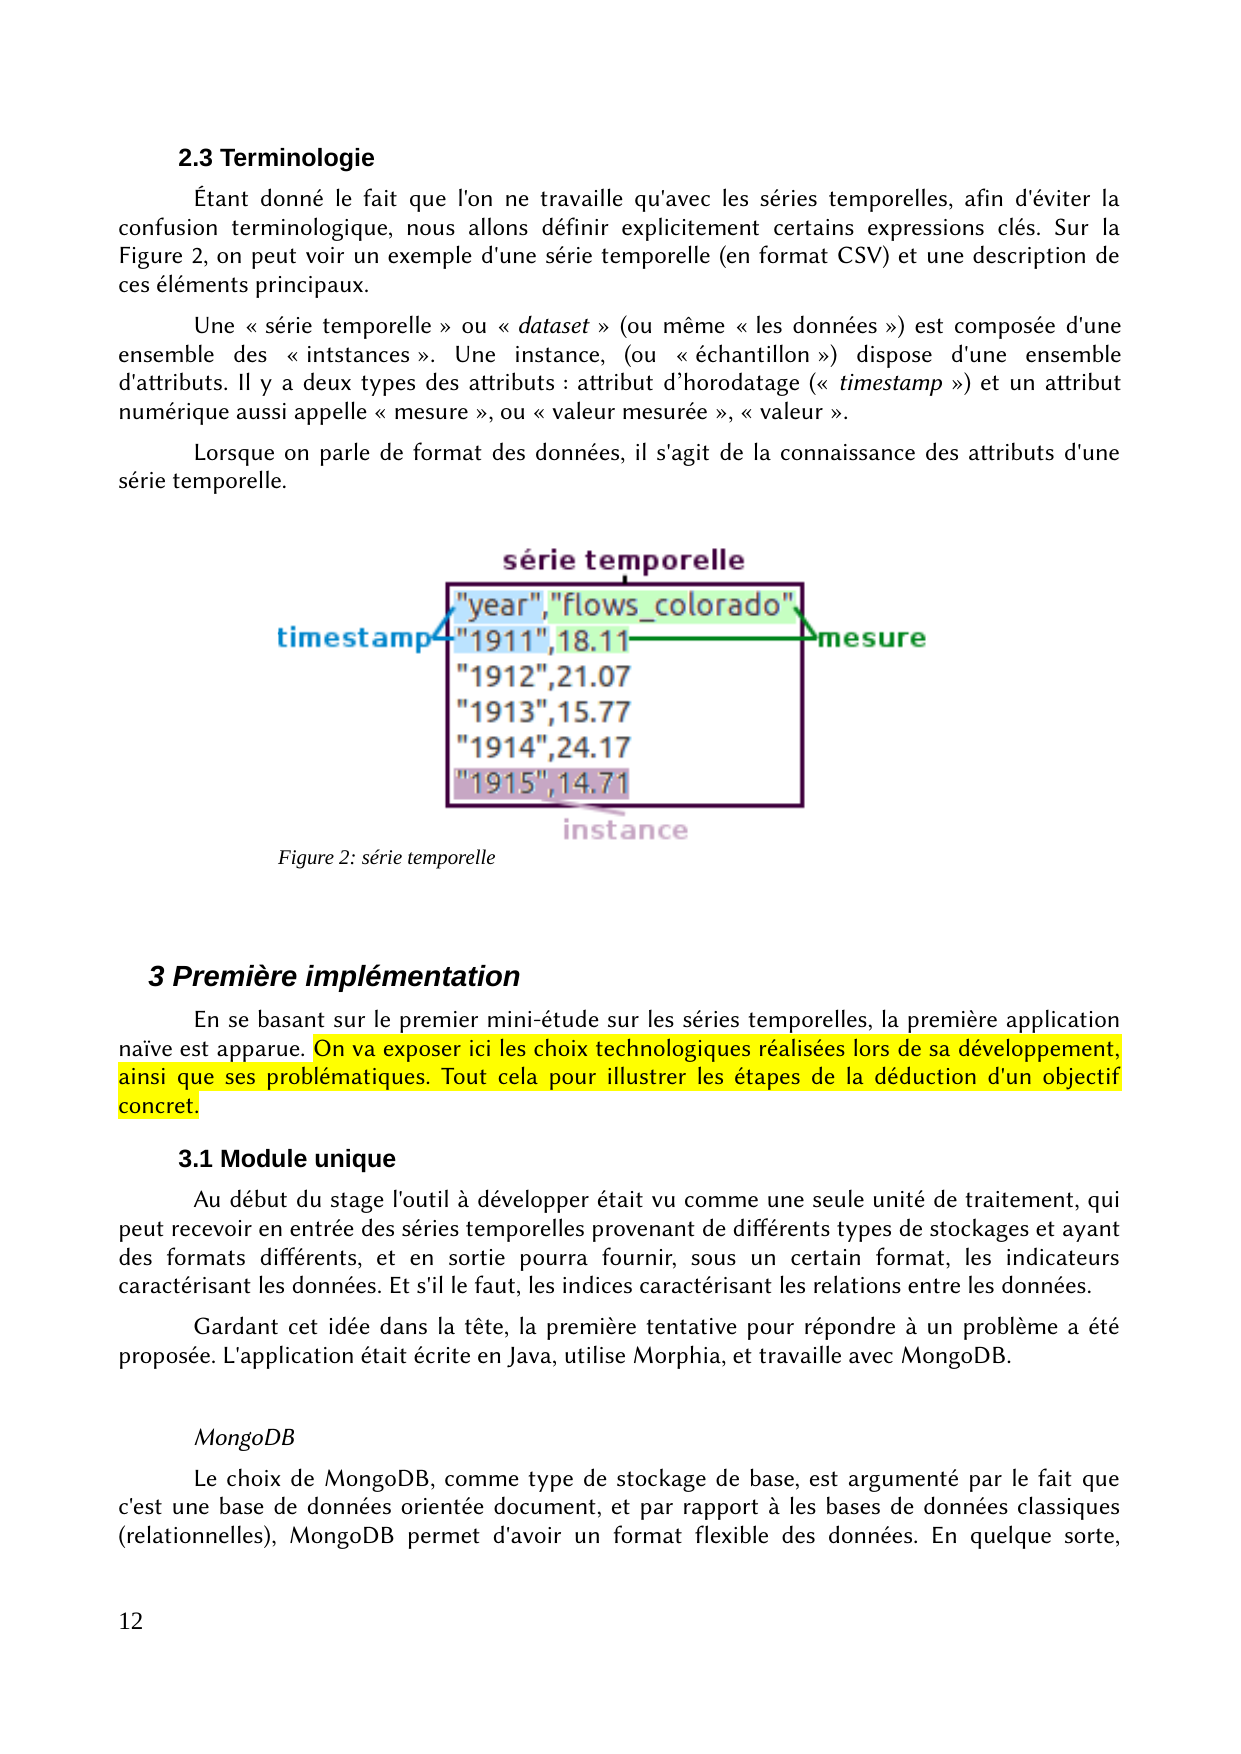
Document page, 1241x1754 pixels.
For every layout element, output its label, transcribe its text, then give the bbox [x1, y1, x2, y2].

text Gardant cet idée dans la tête, la première tentative pour répondre à un problème a été proposée. L'application était écrite en Java, utilise Morphia, et travaille avec MongoDB. [118, 1312, 1122, 1369]
text Étant donné le fait que l'on ne travaille qu'avec les séries temporelles, afin d'éviter la confusion terminologique, nous allons définir explicitement certains expressions clés. Sur la Figure 2, on peut voir un exemple d'une série temporelle (en format CSV) et une description de ces éléments principaux. [118, 184, 1122, 298]
subtitle Module unique [118, 1144, 1122, 1173]
text En se basant sur le premier mini-étude sur les séries temporelles, la première application naïve est apparue. On va exposer ici les choix technologiques réalisées lors de sa développement, ainsi que ses problématiques. Tout cela pour illustrer les étapes de la déduction d'un objectif concret. [118, 1005, 1122, 1119]
text MongoDB [118, 1423, 1122, 1451]
picture [277, 545, 928, 846]
text Lorsque on parle de format des données, il s'agit de la connaissance des attributs d'une série temporelle. [118, 438, 1122, 495]
text Le choix de MongoDB, comme type de stockage de base, est argumenté par le fait que c'est une base de données orientée document, et par rapport à les bases de données classiques (relationnelles), MongoDB permet d'avoir un format flexible des données. En quelque sorte, [118, 1464, 1122, 1549]
subtitle Première implémentation [118, 959, 1122, 992]
text Au début du stage l'outil à développer était vu comme une seule unité de traitement, qui peut recevoir en entrée des séries temporelles provenant de différents types de stockages et ayant des formats différents, et en sortie pourra fournir, sous un certain format, les indicateurs caractérisant les données. Et s'il le faut, les indices caractérisant les relations entre les données. [118, 1185, 1122, 1299]
text Figure 2: série temporelle [278, 846, 928, 869]
subtitle Terminologie [118, 143, 1122, 172]
text Une « série temporelle » ou « dataset » (ou même « les données ») est composée d'une ensemble des « intstances ». Une instance, (ou « échantillon ») dispose d'une ensemble d'attributs. Il y a deux types des attributs : attribut d’horodatage (« timestamp ») et un attribut numérique aussi appelle « mesure », ou « valeur mesurée », « valeur ». [118, 311, 1122, 425]
